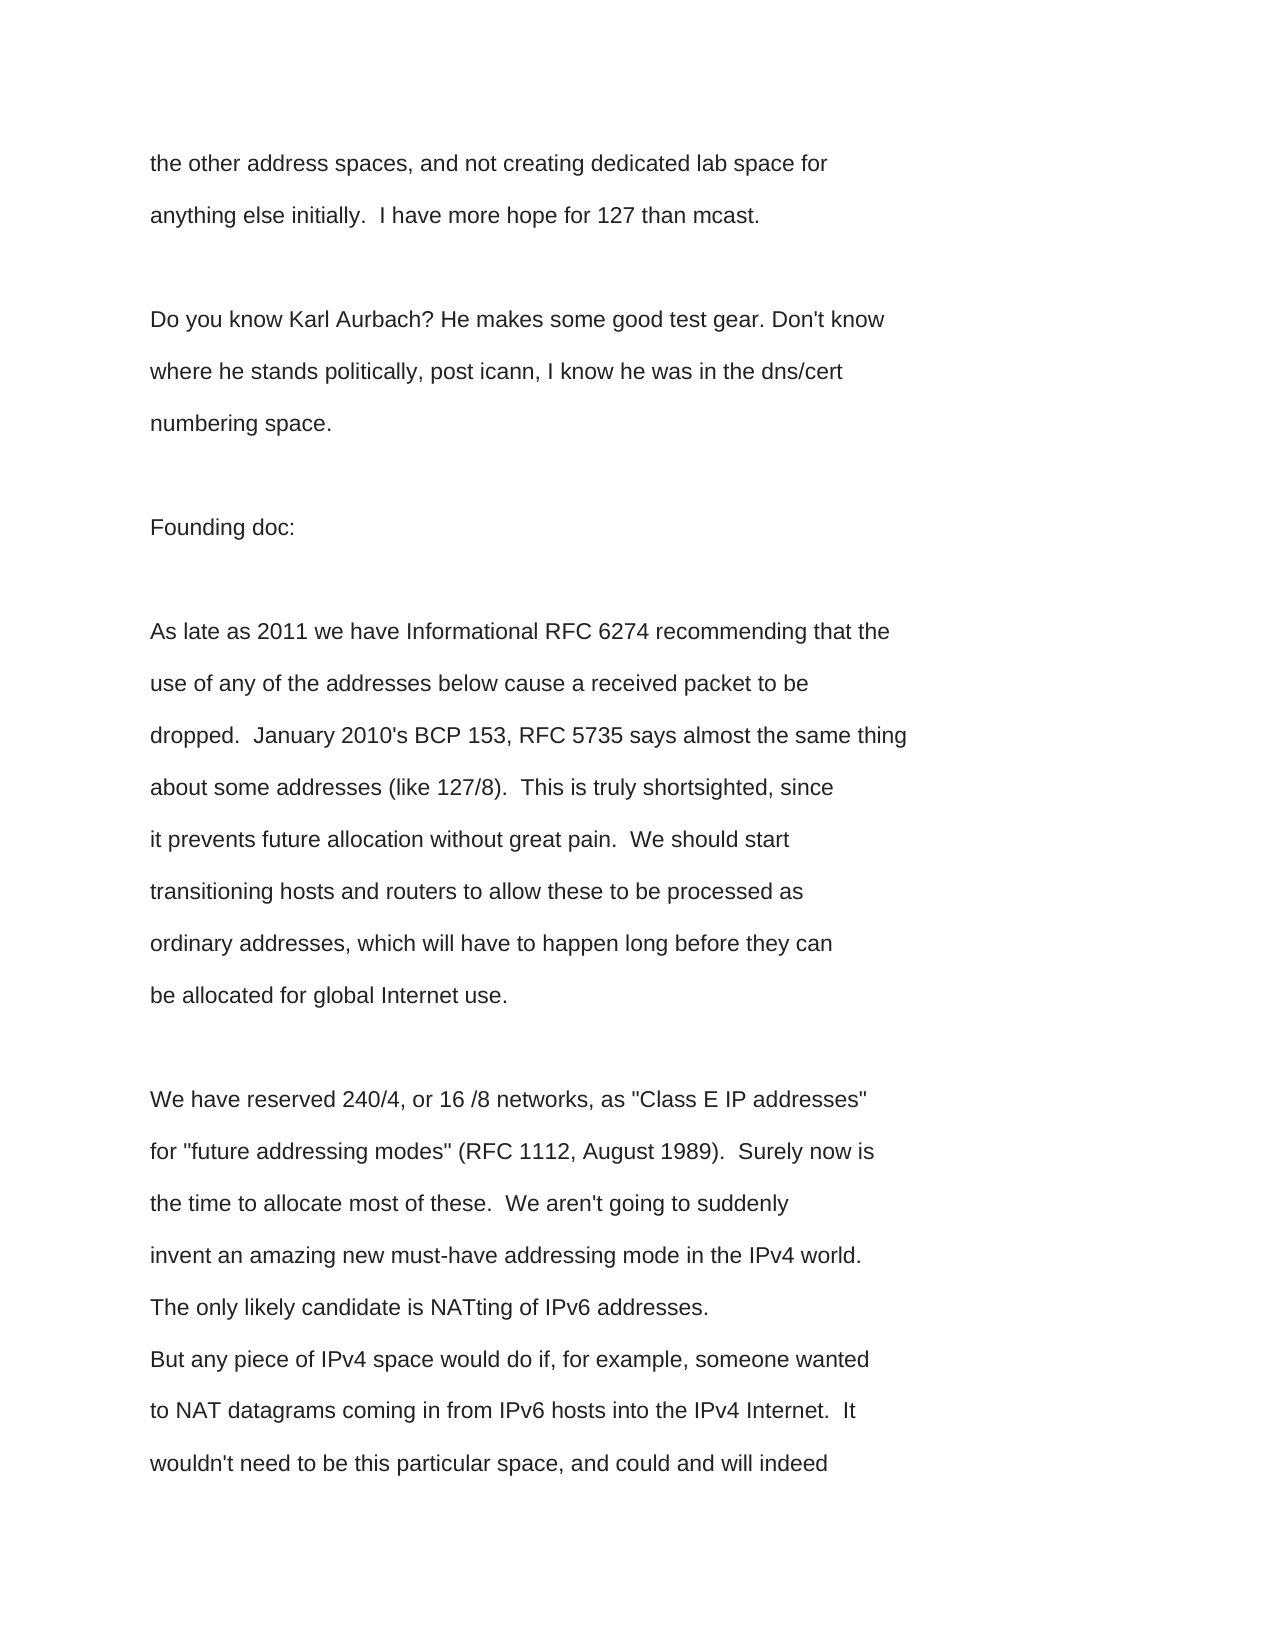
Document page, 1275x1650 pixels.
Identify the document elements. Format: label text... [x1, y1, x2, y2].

text Founding doc: [150, 514, 1125, 540]
text invent an amazing new must-have addressing mode in the IPv4 world. [150, 1242, 1125, 1268]
text use of any of the addresses below cause a received packet to be [150, 670, 1125, 696]
text wouldn't need to be this particular space, and could and will indeed [150, 1449, 1125, 1476]
text ordinary addresses, which will have to happen long before they can [150, 930, 1125, 956]
text it prevents future allocation without great pain. We should start [150, 826, 1125, 852]
text about some addresses (like 127/8). This is truly shortsighted, since [150, 774, 1125, 800]
text transitioning hosts and routers to allow these to be processed as [150, 878, 1125, 904]
text We have reserved 240/4, or 16 /8 networks, as "Class E IP addresses" [150, 1086, 1125, 1112]
text be allocated for global Internet use. [150, 982, 1125, 1008]
text dropped. January 2010's BCP 153, RFC 5735 says almost the same thing [150, 722, 1125, 748]
text the other address spaces, and not creating dedicated lab space for [150, 150, 1125, 176]
text Do you know Karl Aurbach? He makes some good test gear. Don't know [150, 306, 1125, 332]
text anything else initially. I have more hope for 127 than mcast. [150, 202, 1125, 228]
text The only likely candidate is NATting of IPv6 addresses. [150, 1293, 1125, 1320]
text to NAT datagrams coming in from IPv6 hosts into the IPv4 Internet. It [150, 1397, 1125, 1424]
text the time to allocate most of these. We aren't going to suddenly [150, 1189, 1125, 1216]
text for "future addressing modes" (RFC 1112, August 1989). Surely now is [150, 1138, 1125, 1164]
text where he stands politically, post icann, I know he was in the dns/cert [150, 358, 1125, 384]
text But any piece of IPv4 space would do if, for example, someone wanted [150, 1346, 1125, 1372]
text numbering space. [150, 410, 1125, 436]
text As late as 2011 we have Informational RFC 6274 recommending that the [150, 618, 1125, 644]
